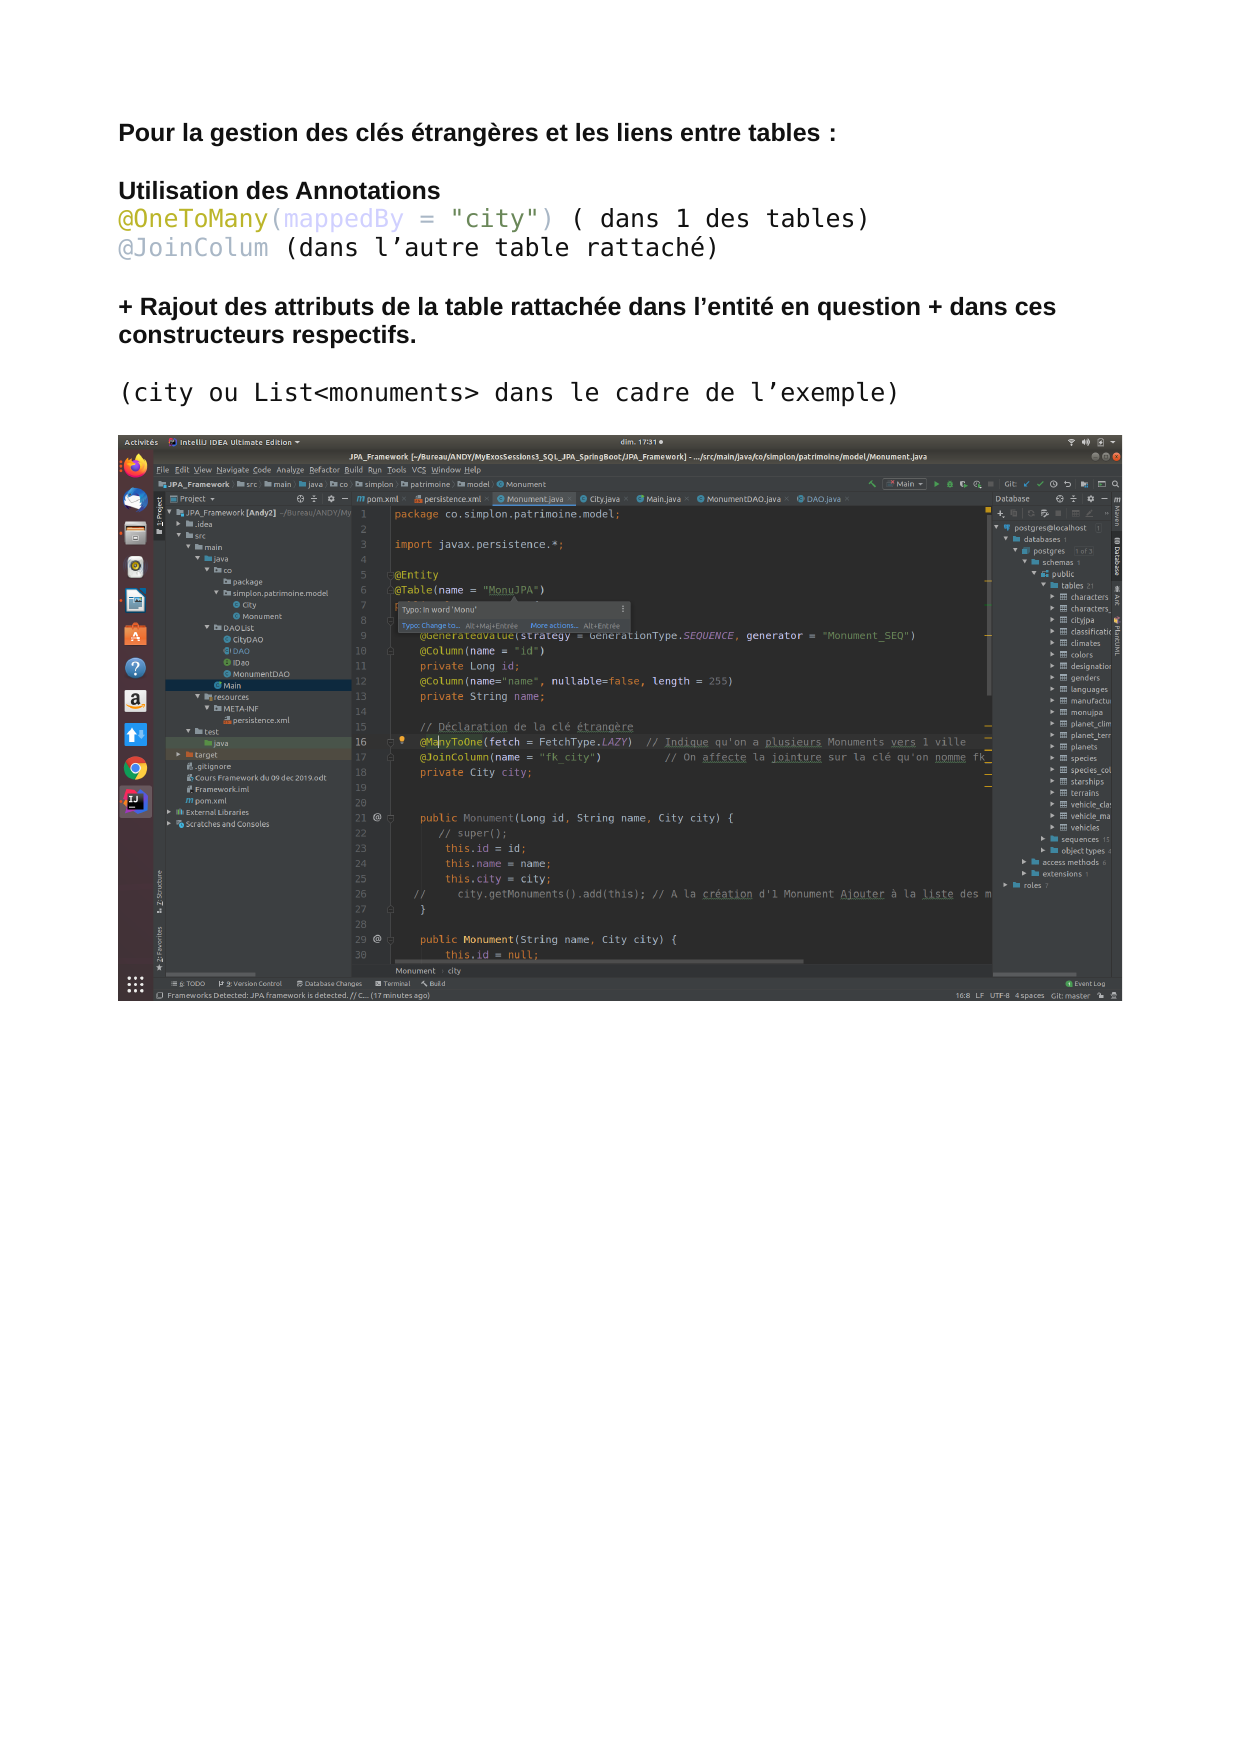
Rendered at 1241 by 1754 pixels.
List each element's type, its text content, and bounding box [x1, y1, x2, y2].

text Pour la gestion des clés étrangères et les liens entre tables : [118, 118, 1122, 147]
text @OneToMany(mappedBy = "city") ( dans 1 des tables) [118, 204, 1122, 233]
text (city ou List<monuments> dans le cadre de l’exemple) [118, 378, 1122, 407]
text Utilisation des Annotations [118, 176, 1122, 204]
text + Rajout des attributs de la table rattachée dans l’entité en question + dans ces constructeurs respectifs. [118, 291, 1122, 349]
picture [118, 435, 1123, 1001]
text @JoinColum (dans l’autre table rattaché) [118, 233, 1122, 263]
